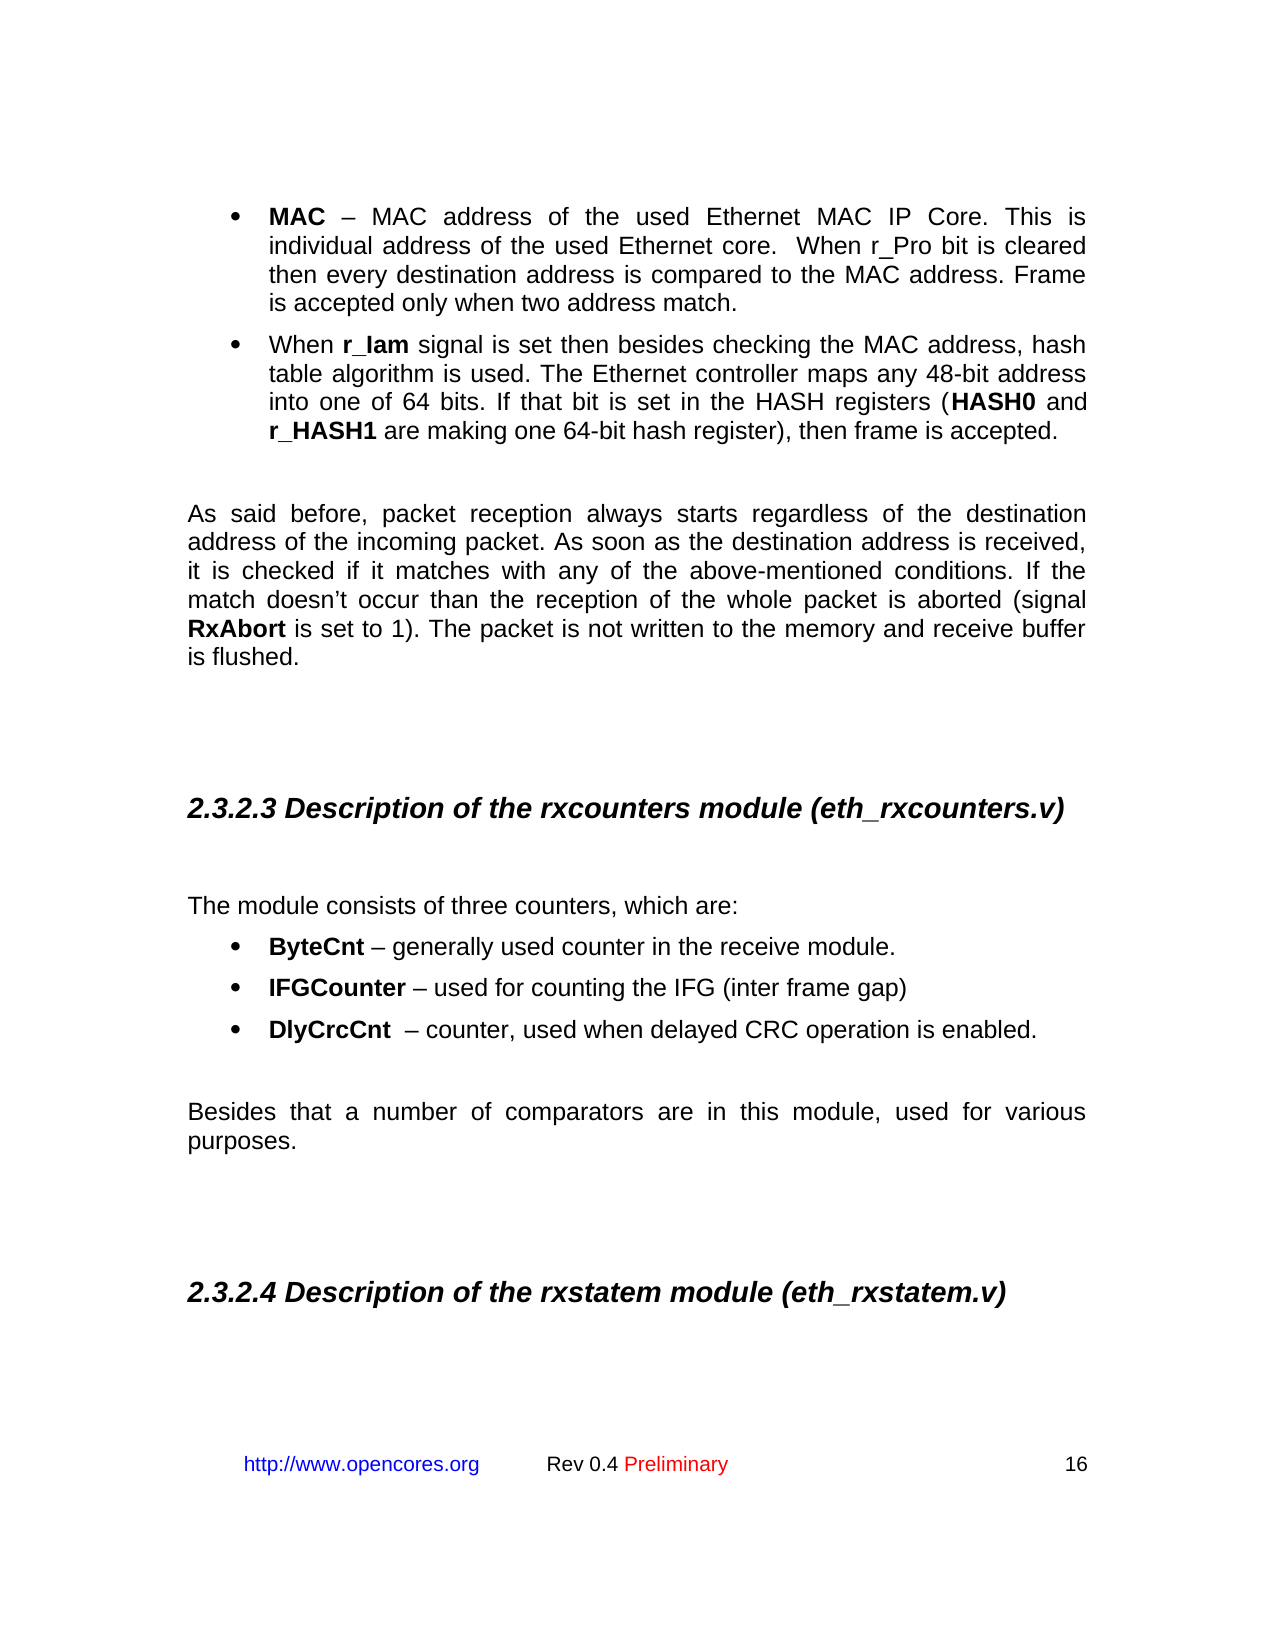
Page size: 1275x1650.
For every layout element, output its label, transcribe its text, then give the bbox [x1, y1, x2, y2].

subtitle 2.3.2.4 Description of the rxstatem module (eth_rxstatem.v) [187, 1275, 1088, 1308]
text As said before, packet reception always starts regardless of the destination address of the incoming packet. As soon as the destination address is received, it is checked if it matches with any of the above-mentioned conditions. If the match doesn’t occur than the reception of the whole packet is aborted (signal RxAbort is set to 1). The packet is not written to the memory and receive buffer is flushed. [187, 498, 1088, 671]
text Besides that a number of comparators are in this module, used for various purposes. [187, 1097, 1088, 1155]
list IFGCounter – used for counting the IFG (inter frame gap) [231, 973, 1088, 1002]
list DlyCrcCnt – counter, used when delayed CRC operation is enabled. [231, 1015, 1088, 1044]
list MAC – MAC address of the used Ethernet MAC IP Core. This is individual address of the used Ethernet core. When r_Pro bit is cleared then every destination address is compared to the MAC address. Frame is accepted only when two address match. [231, 202, 1088, 317]
text The module consists of three counters, which are: [187, 891, 1088, 919]
list When r_Iam signal is set then besides checking the MAC address, hash table algorithm is used. The Ethernet controller maps any 48-bit address into one of 64 bits. If that bit is set in the HASH registers (HASH0 and r_HASH1 are making one 64-bit hash register), then frame is accepted. [231, 330, 1088, 445]
list ByteCnt – generally used counter in the receive module. [231, 932, 1088, 961]
subtitle 2.3.2.3 Description of the rxcounters module (eth_rxcounters.v) [187, 791, 1088, 824]
